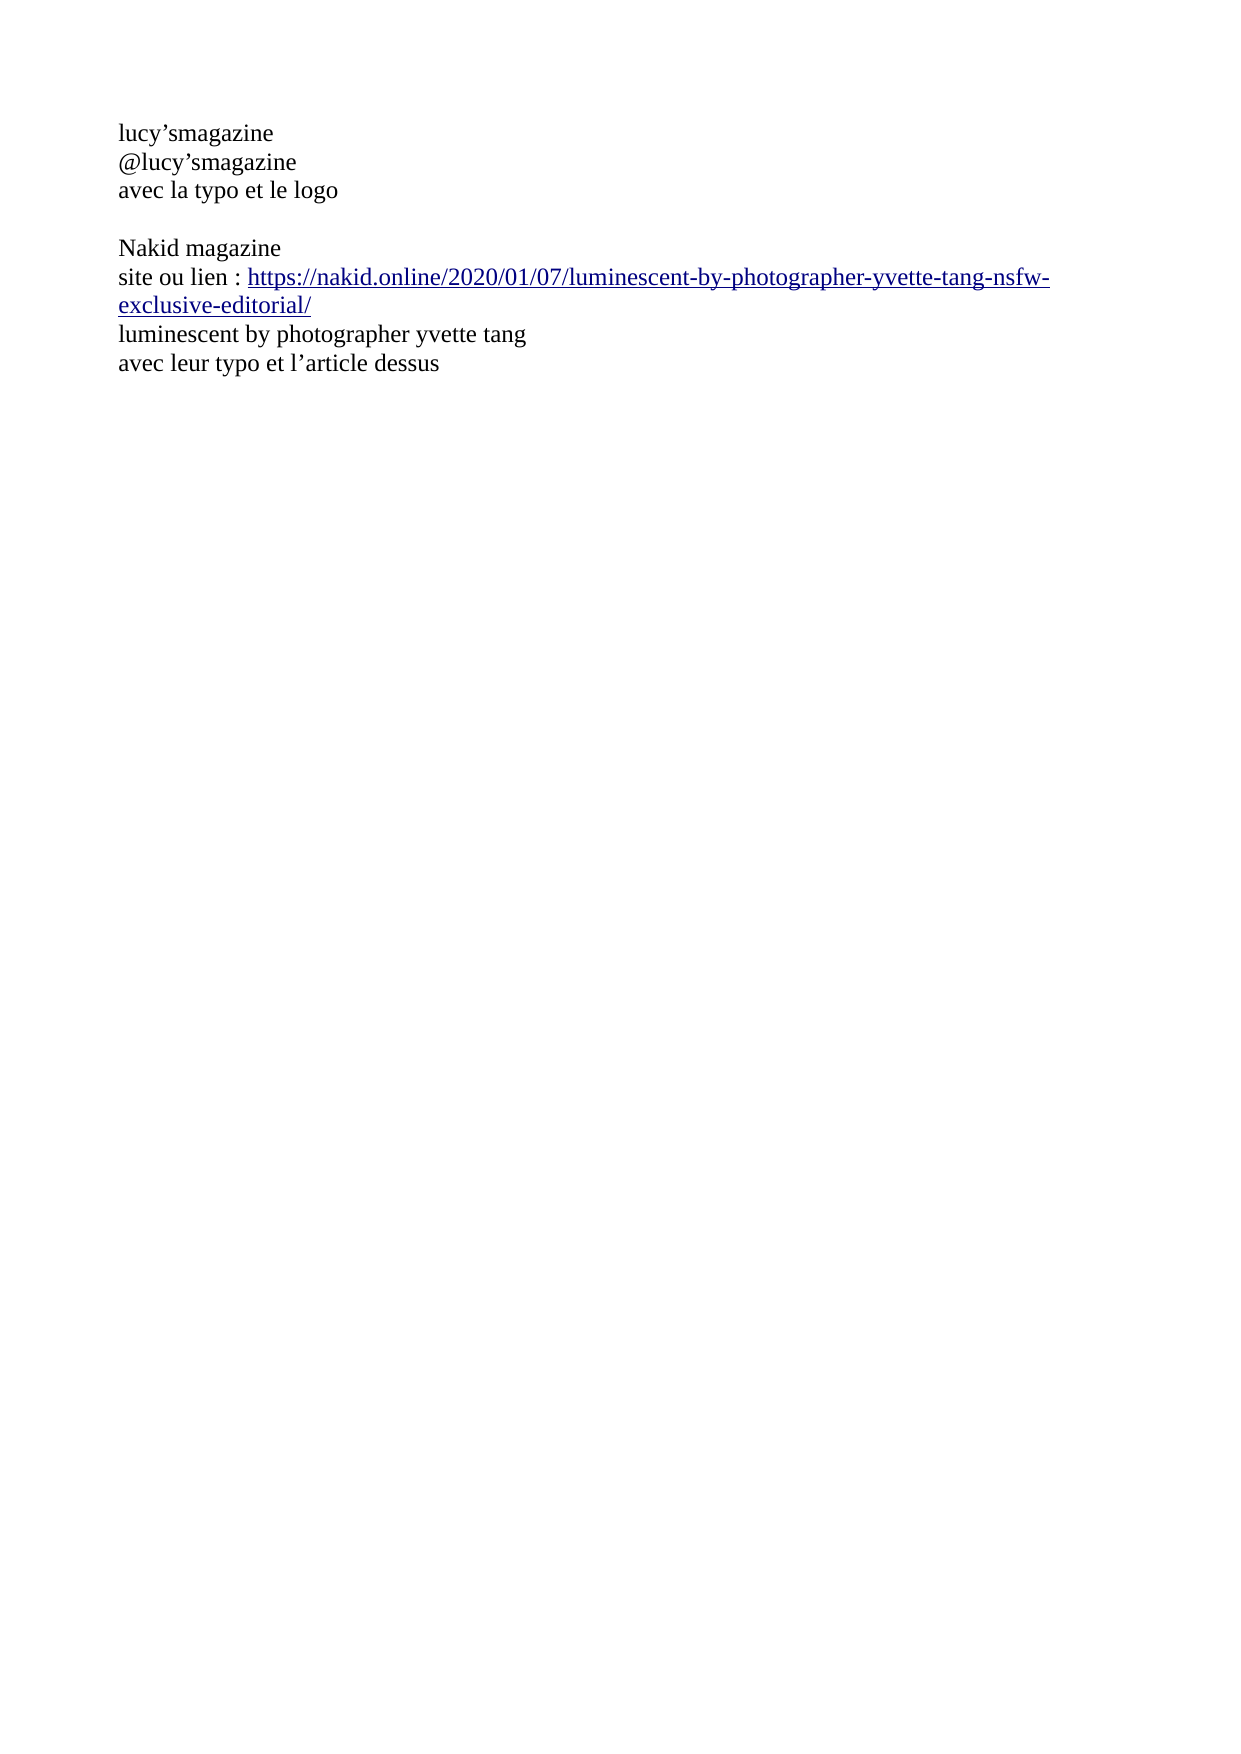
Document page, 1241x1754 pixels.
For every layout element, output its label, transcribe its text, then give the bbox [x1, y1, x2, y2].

text avec la typo et le logo [118, 176, 1122, 204]
text Nakid magazine [118, 233, 1122, 262]
text site ou lien : https://nakid.online/2020/01/07/luminescent-by-photographer-yvette-tang-nsfw-exclusive-editorial/ [118, 262, 1122, 319]
text luminescent by photographer yvette tang [118, 319, 1122, 348]
text avec leur typo et l’article dessus [118, 348, 1122, 377]
text lucy’smagazine [118, 118, 1122, 147]
text @lucy’smagazine [118, 147, 1122, 176]
